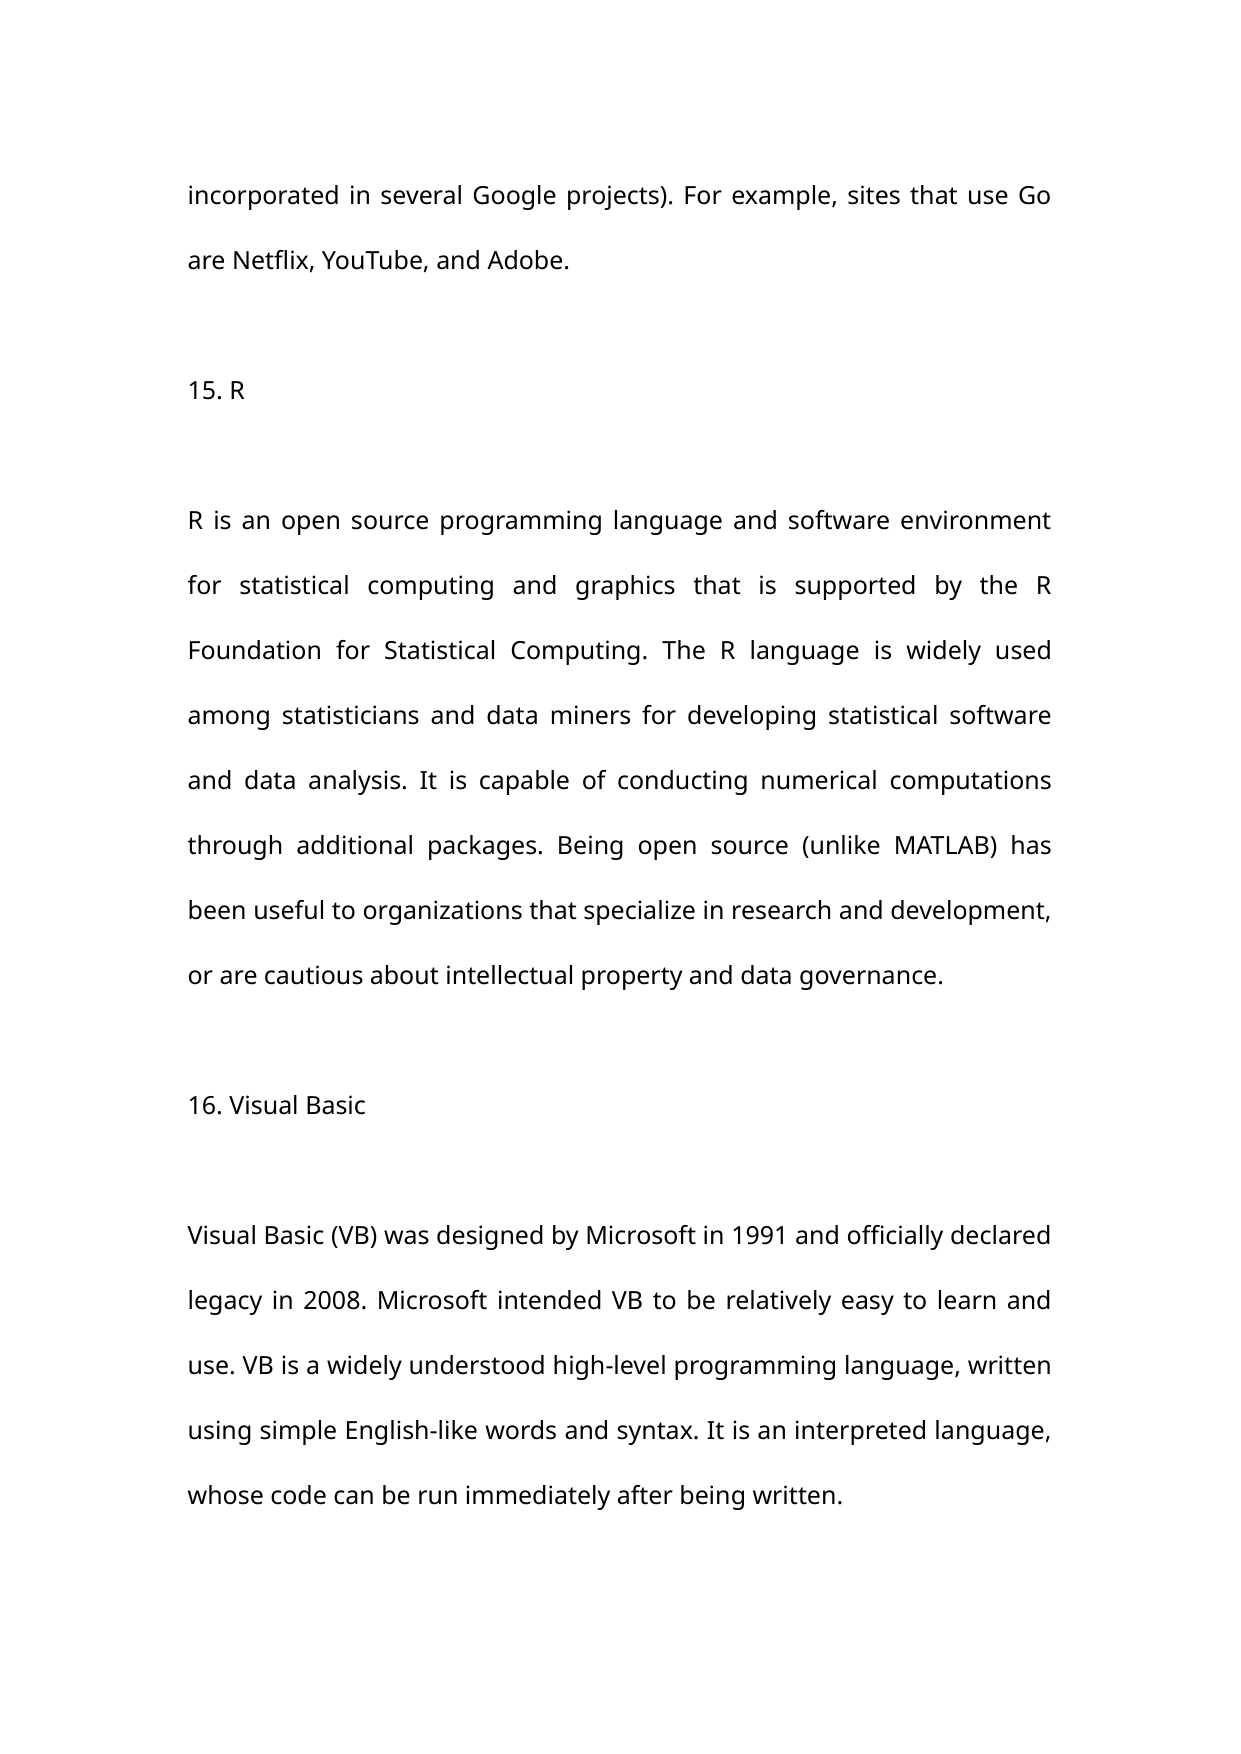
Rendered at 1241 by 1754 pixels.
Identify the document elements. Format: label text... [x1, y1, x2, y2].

text 15. R [187, 357, 1053, 422]
text R is an open source programming language and software environment for statistical computing and graphics that is supported by the R Foundation for Statistical Computing. The R language is widely used among statisticians and data miners for developing statistical software and data analysis. It is capable of conducting numerical computations through additional packages. Being open source (unlike MATLAB) has been useful to organizations that specialize in research and development, or are cautious about intellectual property and data governance. [187, 487, 1053, 1007]
text Visual Basic (VB) was designed by Microsoft in 1991 and officially declared legacy in 2008. Microsoft intended VB to be relatively easy to learn and use. VB is a widely understood high-level programming language, written using simple English-like words and syntax. It is an interpreted language, whose code can be run immediately after being written. [187, 1202, 1053, 1527]
text 16. Visual Basic [187, 1072, 1053, 1137]
text incorporated in several Google projects). For example, sites that use Go are Netflix, YouTube, and Adobe. [187, 162, 1053, 292]
